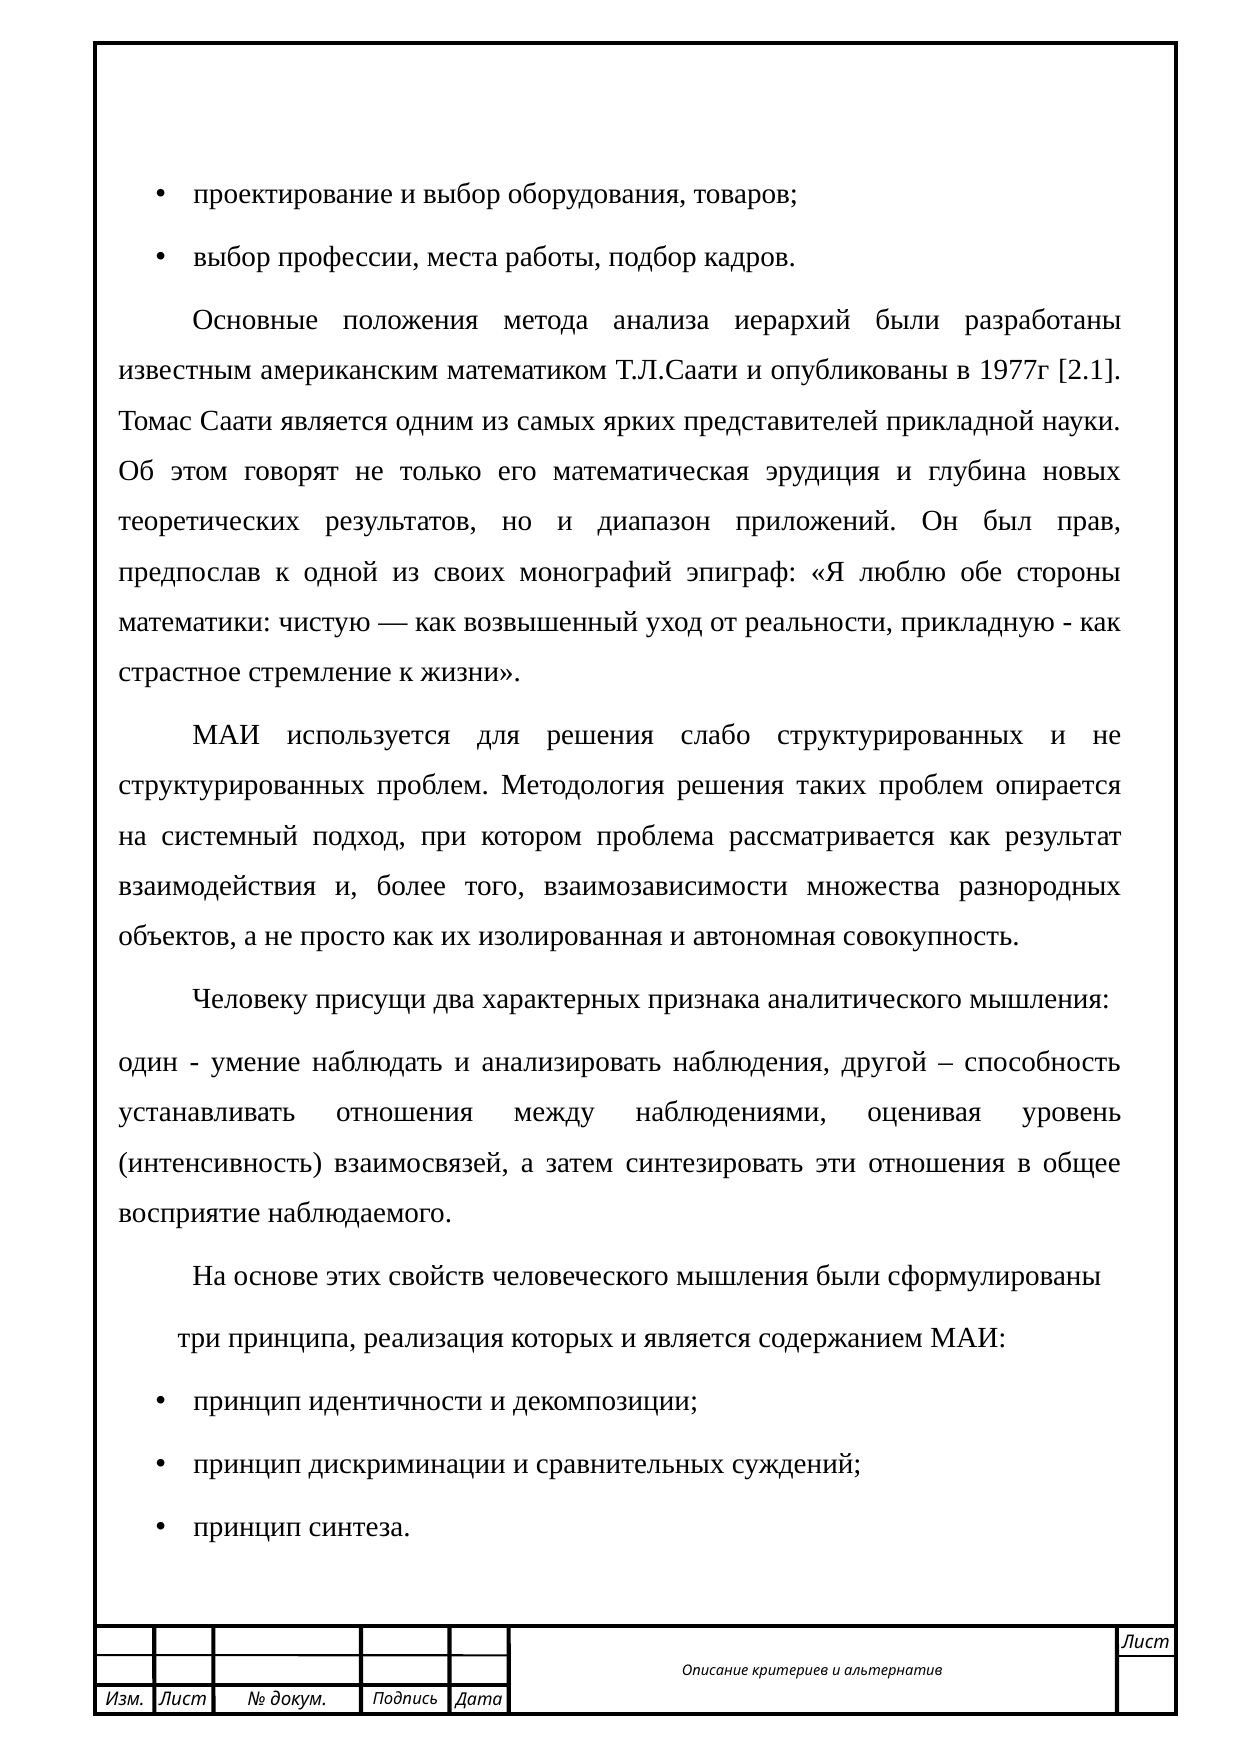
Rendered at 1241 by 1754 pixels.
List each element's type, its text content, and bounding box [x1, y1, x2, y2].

text Человеку присущи два характерных признака аналитического мышления: [118, 981, 1122, 1015]
list принцип синтеза. [156, 1509, 1122, 1543]
text На основе этих свойств человеческого мышления были сформулированы [118, 1258, 1122, 1291]
list выбор профессии, места работы, подбор кадров. [156, 239, 1122, 273]
list проектирование и выбор оборудования, товаров; [156, 176, 1122, 210]
text Основные положения метода анализа иерархий были разработаны известным американским математиком Т.Л.Саати и опубликованы в 1977г [2.1]. Томас Саати является одним из самых ярких представителей прикладной науки. Об этом говорят не только его математическая эрудиция и глубина новых теоретических результатов, но и диапазон приложений. Он был прав, предпослав к одной из своих монографий эпиграф: «Я люблю обе стороны математики: чистую — как возвышенный уход от реальности, прикладную - как страстное стремление к жизни». [118, 302, 1122, 688]
text МАИ используется для решения слабо структурированных и не структурированных проблем. Методология решения таких проблем опирается на системный подход, при котором проблема рассматривается как результат взаимодействия и, более того, взаимозависимости множества разнородных объектов, а не просто как их изолированная и автономная совокупность. [118, 717, 1122, 952]
text один - умение наблюдать и анализировать наблюдения, другой – способность устанавливать отношения между наблюдениями, оценивая уровень (интенсивность) взаимосвязей, а затем синтезировать эти отношения в общее восприятие наблюдаемого. [118, 1044, 1122, 1228]
list принцип дискриминации и сравнительных суждений; [156, 1446, 1122, 1480]
list принцип идентичности и декомпозиции; [156, 1383, 1122, 1417]
text три принципа, реализация которых и является содержанием МАИ: [118, 1321, 1122, 1354]
